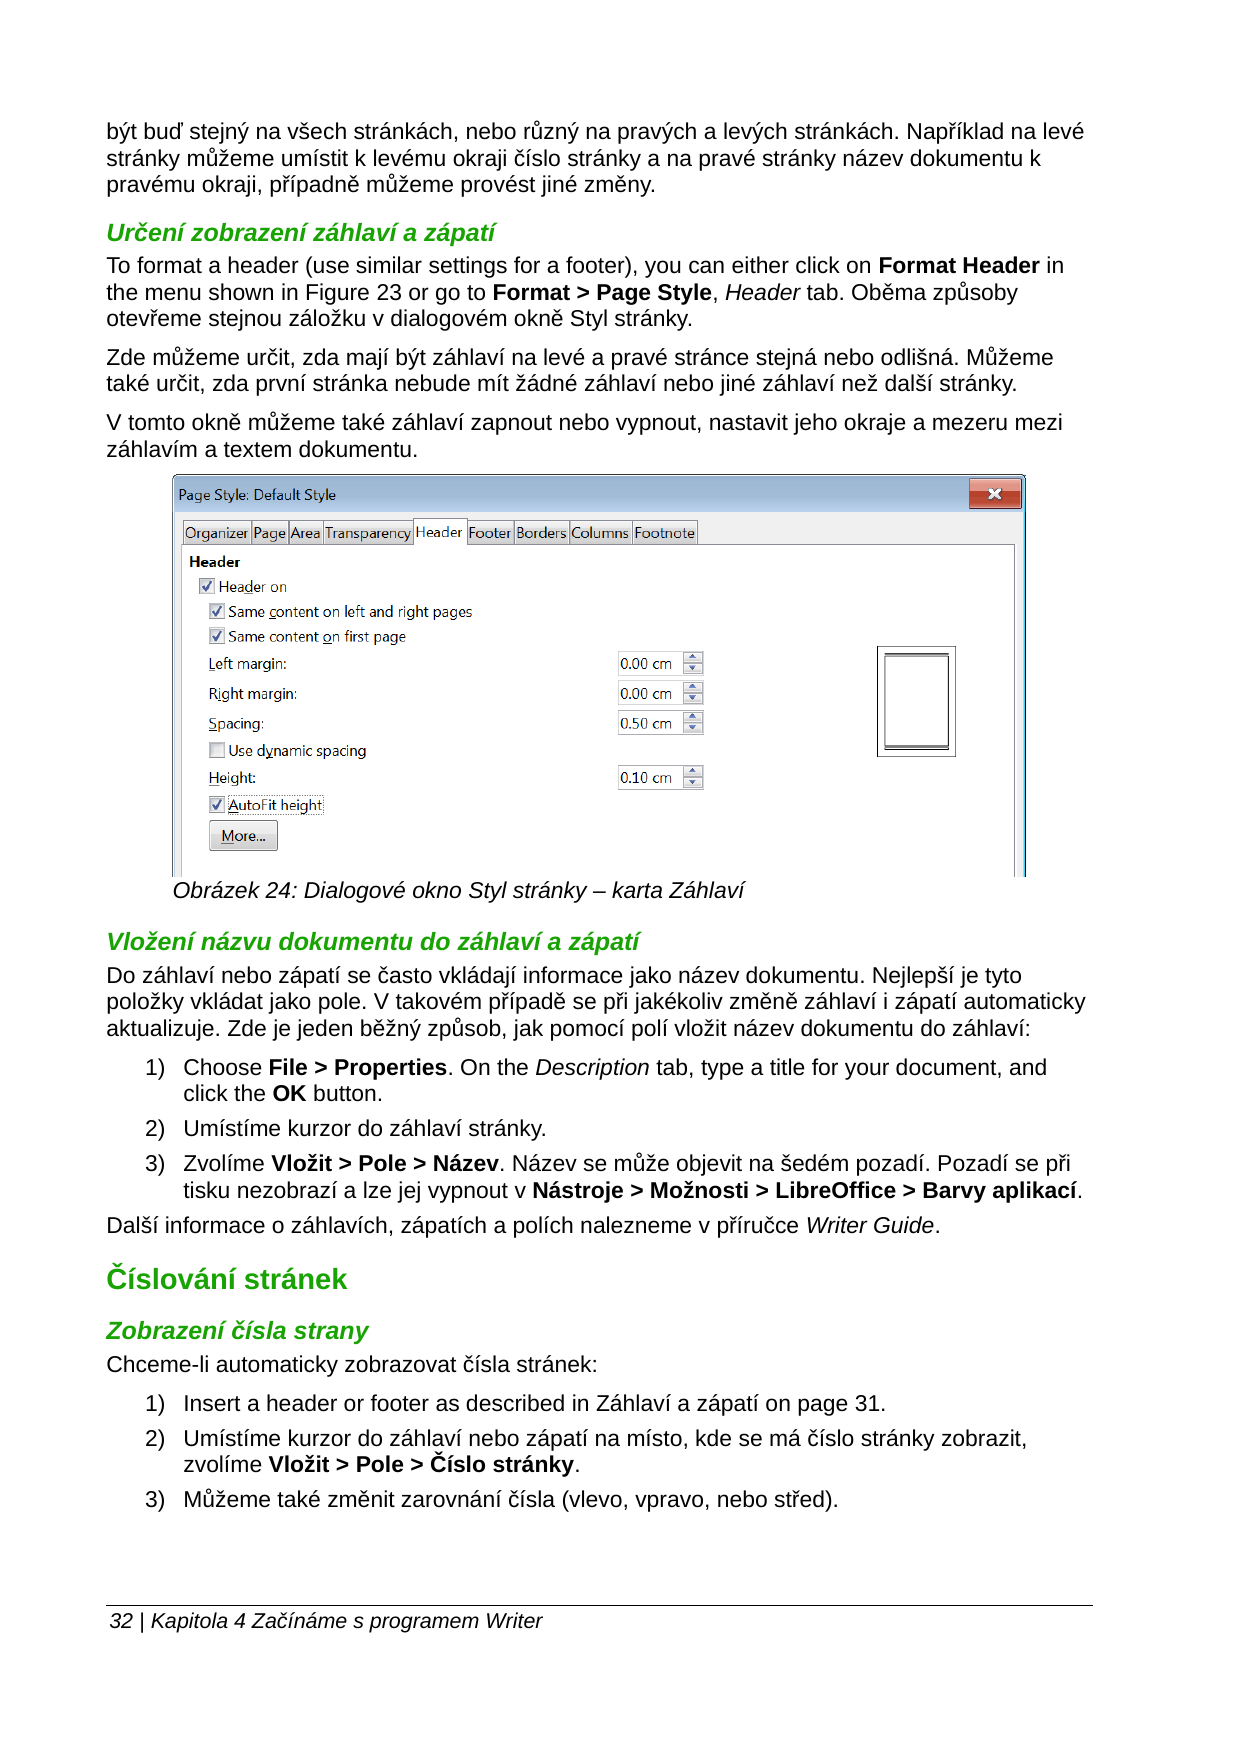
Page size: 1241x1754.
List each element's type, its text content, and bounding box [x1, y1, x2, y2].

subtitle Číslování stránek [106, 1262, 1093, 1295]
list Choose File > Properties. On the Description tab, type a title for your document, and click the OK button. [165, 1053, 1093, 1106]
list Umístíme kurzor do záhlaví nebo zápatí na místo, kde se má číslo stránky zobrazit, zvolíme Vložit > Pole > Číslo stránky. [165, 1425, 1093, 1477]
subtitle Určení zobrazení záhlaví a zápatí [106, 218, 1093, 247]
text Obrázek 24: Dialogové okno Styl stránky – karta Záhlaví [172, 877, 1026, 903]
text Další informace o záhlavích, zápatích a polích nalezneme v příručce Writer Guide. [106, 1212, 1093, 1238]
subtitle Vložení názvu dokumentu do záhlaví a zápatí [106, 927, 1093, 956]
text Chceme-li automaticky zobrazovat čísla stránek: [106, 1351, 1093, 1377]
text Do záhlaví nebo zápatí se často vkládají informace jako název dokumentu. Nejlepší je tyto položky vkládat jako pole. V takovém případě se při jakékoliv změně záhlaví i zápatí automaticky aktualizuje. Zde je jeden běžný způsob, jak pomocí polí vložit název dokumentu do záhlaví: [106, 962, 1093, 1041]
subtitle Zobrazení čísla strany [106, 1316, 1093, 1345]
text To format a header (use similar settings for a footer), you can either click on Format Header in the menu shown in Figure 23 or go to Format > Page Style, Header tab. Oběma způsoby otevřeme stejnou záložku v dialogovém okně Styl stránky. [106, 252, 1093, 332]
picture [172, 474, 1027, 877]
list Umístíme kurzor do záhlaví stránky. [165, 1115, 1093, 1141]
text být buď stejný na všech stránkách, nebo různý na pravých a levých stránkách. Například na levé stránky můžeme umístit k levému okraji číslo stránky a na pravé stránky název dokumentu k pravému okraji, případně můžeme provést jiné změny. [106, 118, 1093, 197]
list Můžeme také změnit zarovnání čísla (vlevo, vpravo, nebo střed). [165, 1486, 1093, 1513]
text Zde můžeme určit, zda mají být záhlaví na levé a pravé stránce stejná nebo odlišná. Můžeme také určit, zda první stránka nebude mít žádné záhlaví nebo jiné záhlaví než další stránky. [106, 344, 1093, 397]
list Zvolíme Vložit > Pole > Název. Název se může objevit na šedém pozadí. Pozadí se při tisku nezobrazí a lze jej vypnout v Nástroje > Možnosti > LibreOffice > Barvy aplikací. [165, 1150, 1093, 1203]
text V tomto okně můžeme také záhlaví zapnout nebo vypnout, nastavit jeho okraje a mezeru mezi záhlavím a textem dokumentu. [106, 409, 1093, 462]
list Insert a header or footer as described in Creating headers and footers on page 30. [165, 1389, 1093, 1416]
